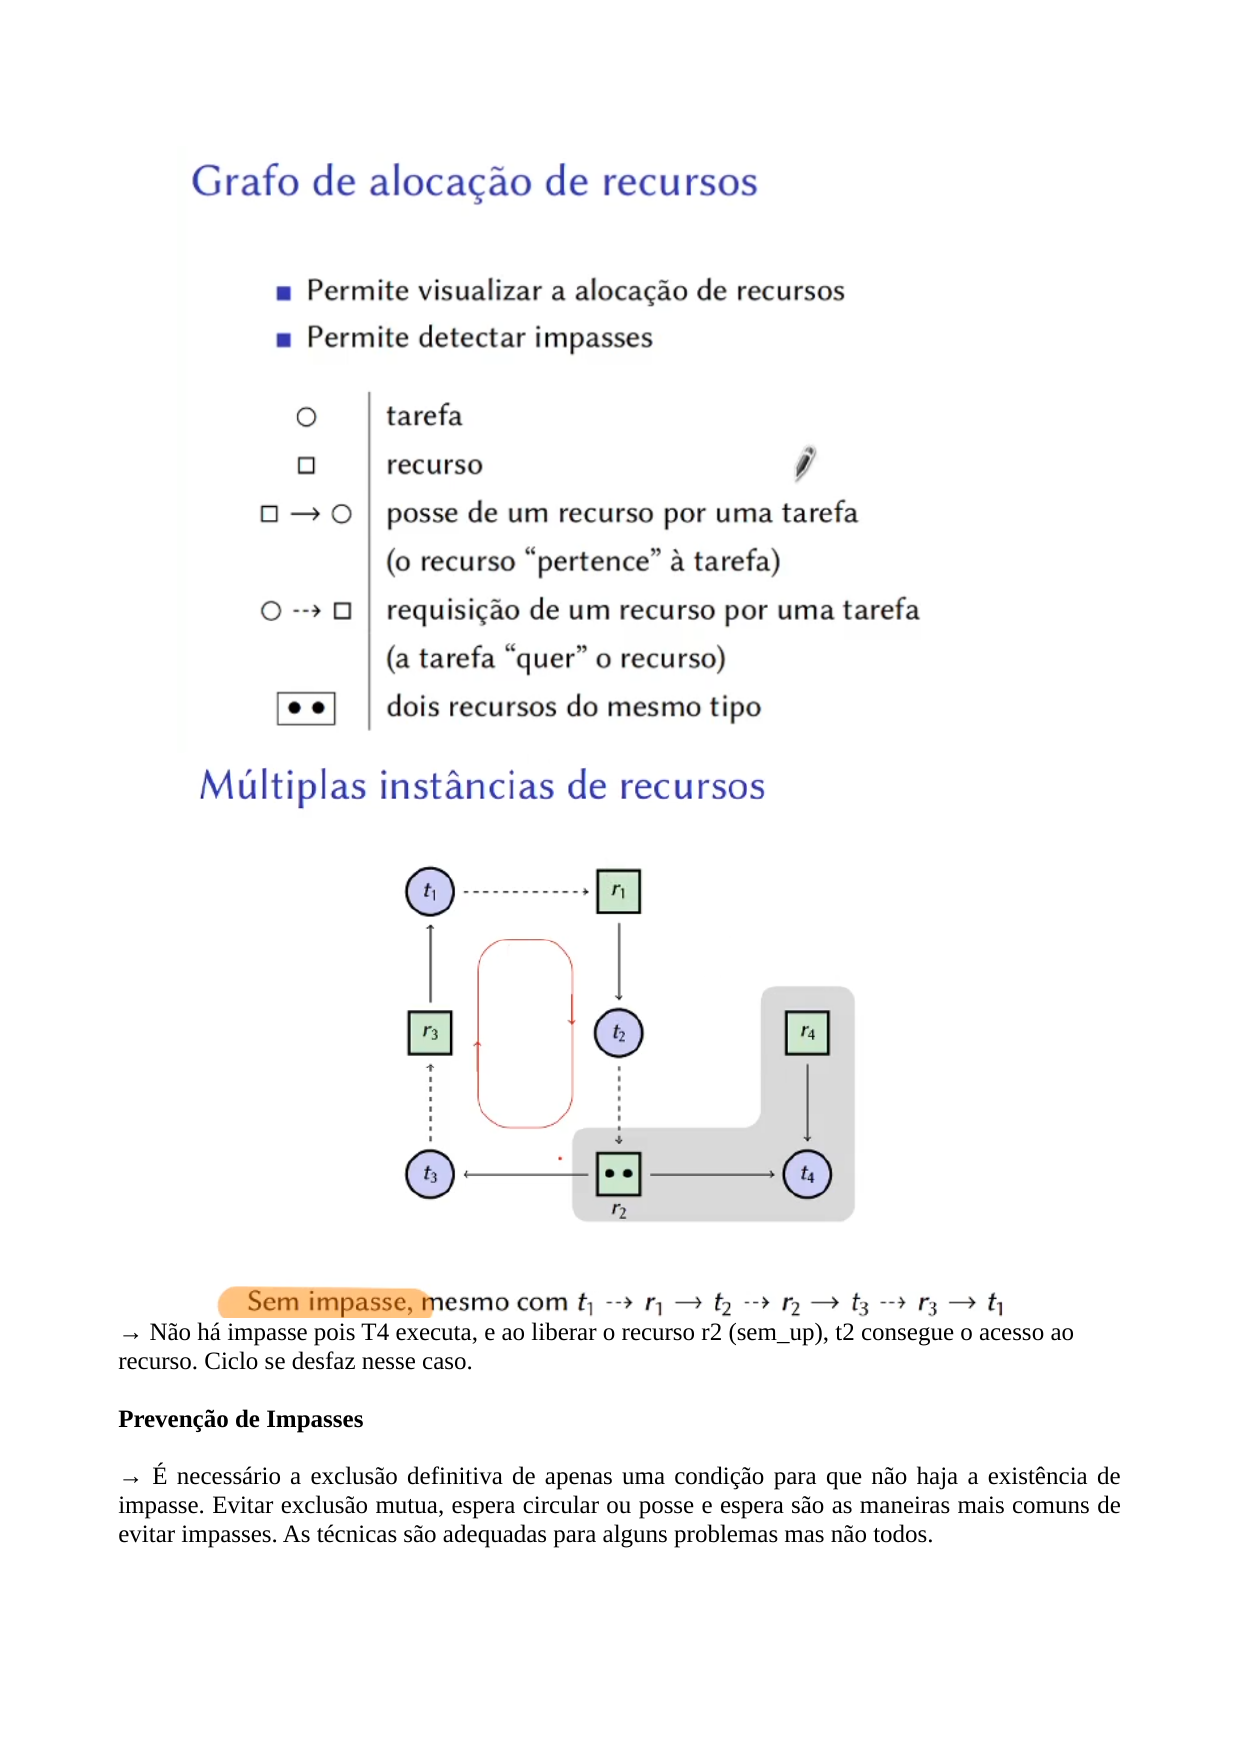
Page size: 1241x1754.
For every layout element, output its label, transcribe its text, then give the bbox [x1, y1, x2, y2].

text → Não há impasse pois T4 executa, e ao liberar o recurso r2 (sem_up), t2 consegue o acesso ao recurso. Ciclo se desfaz nesse caso. [118, 147, 1122, 1375]
picture [176, 146, 1064, 1318]
text → É necessário a exclusão definitiva de apenas uma condição para que não haja a existência de impasse. Evitar exclusão mutua, espera circular ou posse e espera são as maneiras mais comuns de evitar impasses. As técnicas são adequadas para alguns problemas mas não todos. [118, 1461, 1122, 1547]
text Prevenção de Impasses [118, 1404, 1122, 1432]
